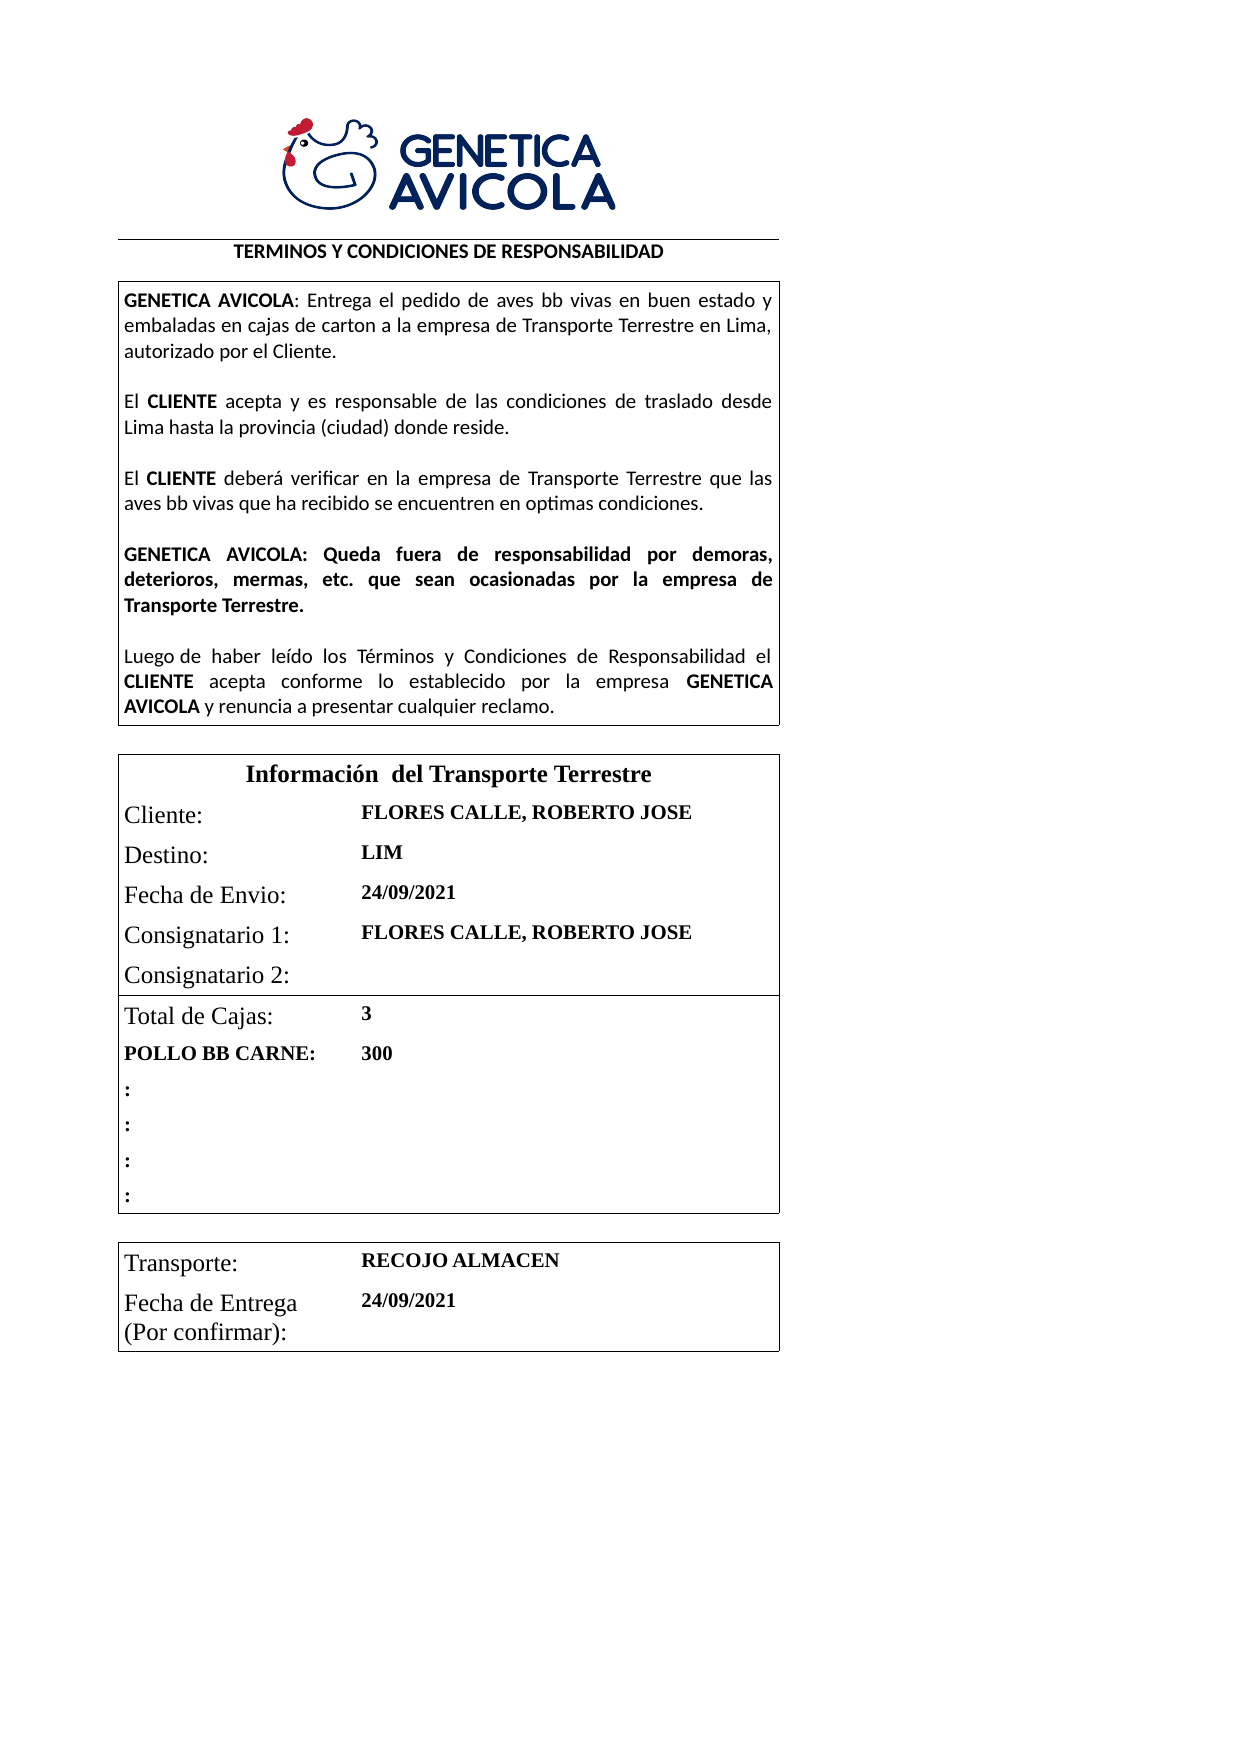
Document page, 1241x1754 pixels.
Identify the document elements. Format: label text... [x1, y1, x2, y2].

table_cell 3 [356, 996, 779, 1035]
table_cell Destino: [119, 834, 356, 874]
table_cell POLLO BB CARNE: [119, 1035, 356, 1071]
table_cell : [119, 1142, 356, 1177]
table_cell [356, 1142, 779, 1177]
table_cell 24/09/2021 [356, 874, 779, 914]
table_cell GENETICA AVICOLA: Entrega el pedido de aves bb vivas en buen estado y embaladas en cajas de carton a la empresa de Transporte Terrestre en Lima, autorizado por el Cliente. El CLIENTE acepta y es responsable de las condiciones de traslado desde Lima hasta la provincia (ciudad) donde reside. El CLIENTE deberá verificar en la empresa de Transporte Terrestre que las aves bb vivas que ha recibido se encuentren en optimas condiciones. GENETICA AVICOLA: Queda fuera de responsabilidad por demoras, deterioros, mermas, etc. que sean ocasionadas por la empresa de Transporte Terrestre. Luego de haber leído los Términos y Condiciones de Responsabilidad el CLIENTE acepta conforme lo establecido por la empresa GENETICA AVICOLA y renuncia a presentar cualquier reclamo. [119, 282, 779, 725]
table_cell [356, 1106, 779, 1142]
table_cell : [119, 1178, 356, 1213]
table_cell Fecha de Entrega (Por confirmar): [119, 1282, 356, 1351]
table_cell 300 [356, 1035, 779, 1071]
table_cell Transporte: [119, 1243, 356, 1282]
table_cell Total de Cajas: [119, 996, 356, 1035]
table_cell FLORES CALLE, ROBERTO JOSE [356, 915, 779, 955]
table_cell [356, 955, 779, 995]
table_cell : [119, 1071, 356, 1106]
table_cell RECOJO ALMACEN [356, 1243, 779, 1282]
table_cell [356, 1071, 779, 1106]
table_cell Cliente: [119, 794, 356, 834]
table_cell Consignatario 1: [119, 915, 356, 955]
table_cell Consignatario 2: [119, 955, 356, 995]
table_header Información del Transporte Terrestre [119, 755, 779, 794]
table_cell [356, 1214, 779, 1242]
table_cell Fecha de Envio: [119, 874, 356, 914]
table_cell 24/09/2021 [356, 1282, 779, 1351]
table_cell FLORES CALLE, ROBERTO JOSE [356, 794, 779, 834]
table_cell [118, 1214, 356, 1242]
table_header TERMINOS Y CONDICIONES DE RESPONSABILIDAD [118, 240, 779, 281]
picture [282, 118, 616, 210]
table_cell [356, 1178, 779, 1213]
table_cell LIM [356, 834, 779, 874]
table_cell : [119, 1106, 356, 1142]
